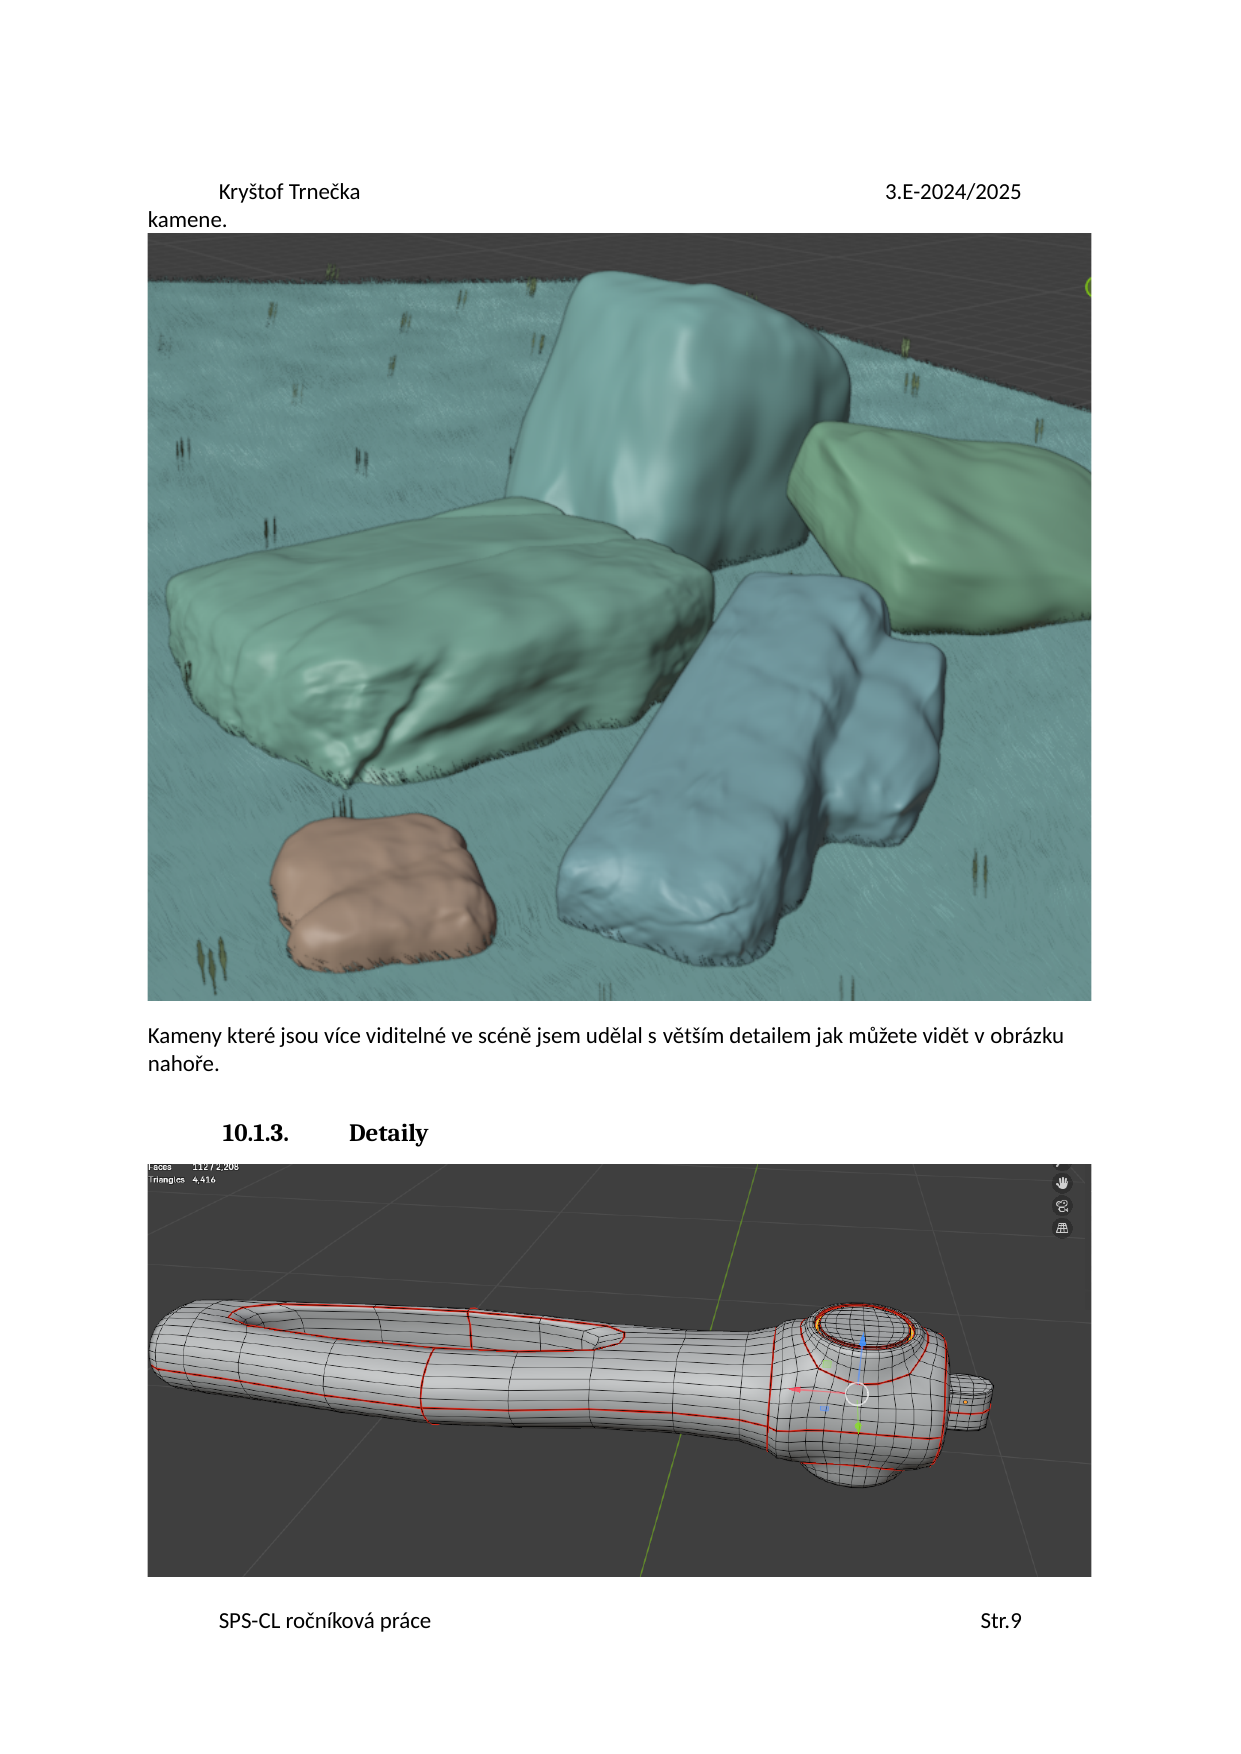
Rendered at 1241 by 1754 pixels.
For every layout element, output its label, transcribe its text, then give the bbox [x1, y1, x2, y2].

subtitle Detaily [223, 1119, 1093, 1148]
text kamene. [148, 205, 1093, 1000]
text Kameny které jsou více viditelné ve scéně jsem udělal s větším detailem jak můžete vidět v obrázku nahoře. [148, 1021, 1093, 1077]
